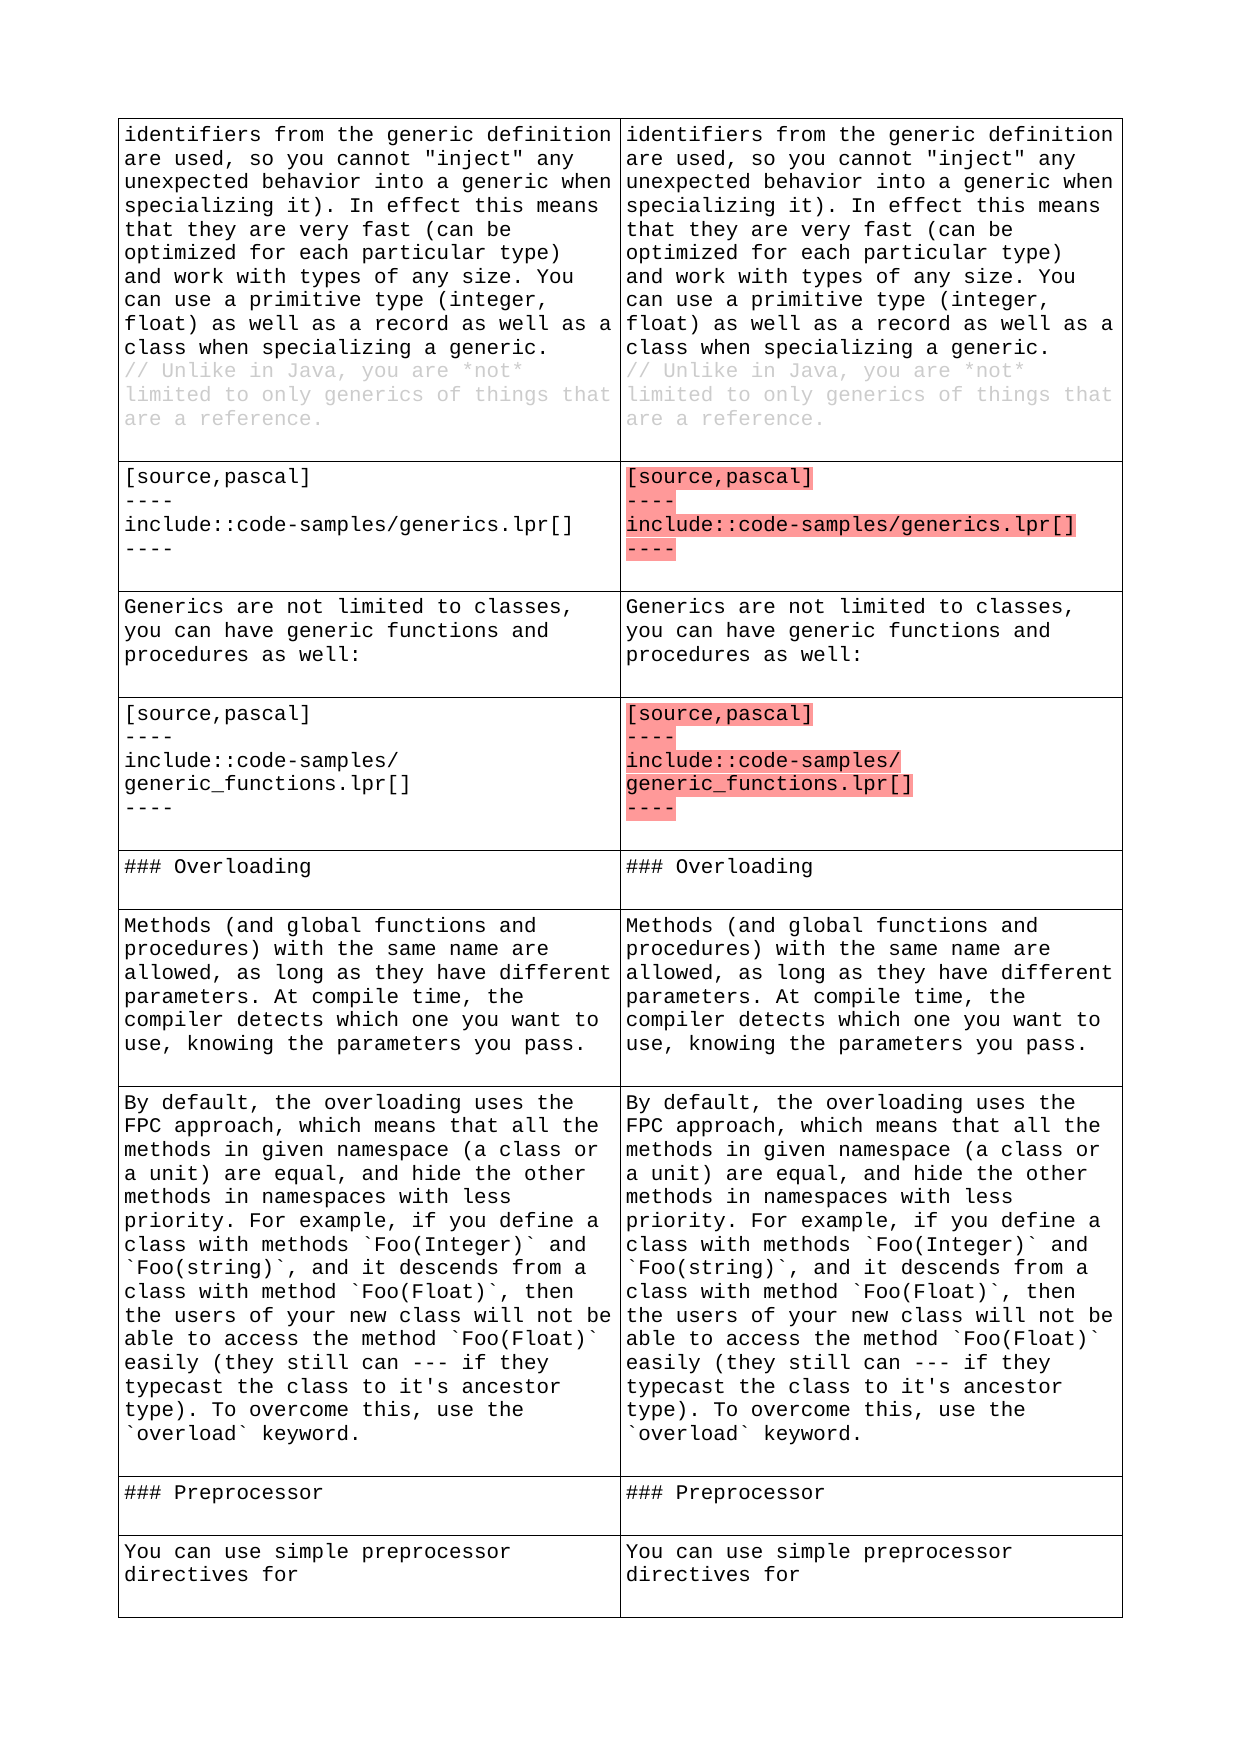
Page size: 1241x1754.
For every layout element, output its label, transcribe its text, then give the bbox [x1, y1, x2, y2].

table_cell [source,pascal] ---- include::code-samples/generic_functions.lpr[] ---- [621, 698, 1122, 850]
table_cell ### Preprocessor [119, 1477, 620, 1535]
table_cell By default, the overloading uses the FPC approach, which means that all the methods in given namespace (a class or a unit) are equal, and hide the other methods in namespaces with less priority. For example, if you define a class with methods `Foo(Integer)` and `Foo(string)`, and it descends from a class with method `Foo(Float)`, then the users of your new class will not be able to access the method `Foo(Float)` easily (they still can --- if they typecast the class to it's ancestor type). To overcome this, use the `overload` keyword. [621, 1087, 1122, 1476]
table_cell ### Overloading [119, 851, 620, 909]
table_cell [source,pascal] ---- include::code-samples/generics.lpr[] ---- [119, 462, 620, 591]
table_cell You can use simple preprocessor directives for [119, 1536, 620, 1617]
table_cell [source,pascal] ---- include::code-samples/generic_functions.lpr[] ---- [119, 698, 620, 850]
table_cell identifiers from the generic definition are used, so you cannot "inject" any unexpected behavior into a generic when specializing it). In effect this means that they are very fast (can be optimized for each particular type) and work with types of any size. You can use a primitive type (integer, float) as well as a record as well as a class when specializing a generic. // Unlike in Java, you are *not* limited to only generics of things that are a reference. [119, 119, 620, 461]
table_cell [source,pascal] ---- include::code-samples/generics.lpr[] ---- [621, 462, 1122, 591]
table_cell By default, the overloading uses the FPC approach, which means that all the methods in given namespace (a class or a unit) are equal, and hide the other methods in namespaces with less priority. For example, if you define a class with methods `Foo(Integer)` and `Foo(string)`, and it descends from a class with method `Foo(Float)`, then the users of your new class will not be able to access the method `Foo(Float)` easily (they still can --- if they typecast the class to it's ancestor type). To overcome this, use the `overload` keyword. [119, 1087, 620, 1476]
table_cell Generics are not limited to classes, you can have generic functions and procedures as well: [119, 592, 620, 697]
table_cell identifiers from the generic definition are used, so you cannot "inject" any unexpected behavior into a generic when specializing it). In effect this means that they are very fast (can be optimized for each particular type) and work with types of any size. You can use a primitive type (integer, float) as well as a record as well as a class when specializing a generic. // Unlike in Java, you are *not* limited to only generics of things that are a reference. [621, 119, 1122, 461]
table_cell Generics are not limited to classes, you can have generic functions and procedures as well: [621, 592, 1122, 697]
table_cell You can use simple preprocessor directives for [621, 1536, 1122, 1617]
table_cell ### Overloading [621, 851, 1122, 909]
table_cell Methods (and global functions and procedures) with the same name are allowed, as long as they have different parameters. At compile time, the compiler detects which one you want to use, knowing the parameters you pass. [621, 910, 1122, 1086]
table_cell Methods (and global functions and procedures) with the same name are allowed, as long as they have different parameters. At compile time, the compiler detects which one you want to use, knowing the parameters you pass. [119, 910, 620, 1086]
table_cell ### Preprocessor [621, 1477, 1122, 1535]
